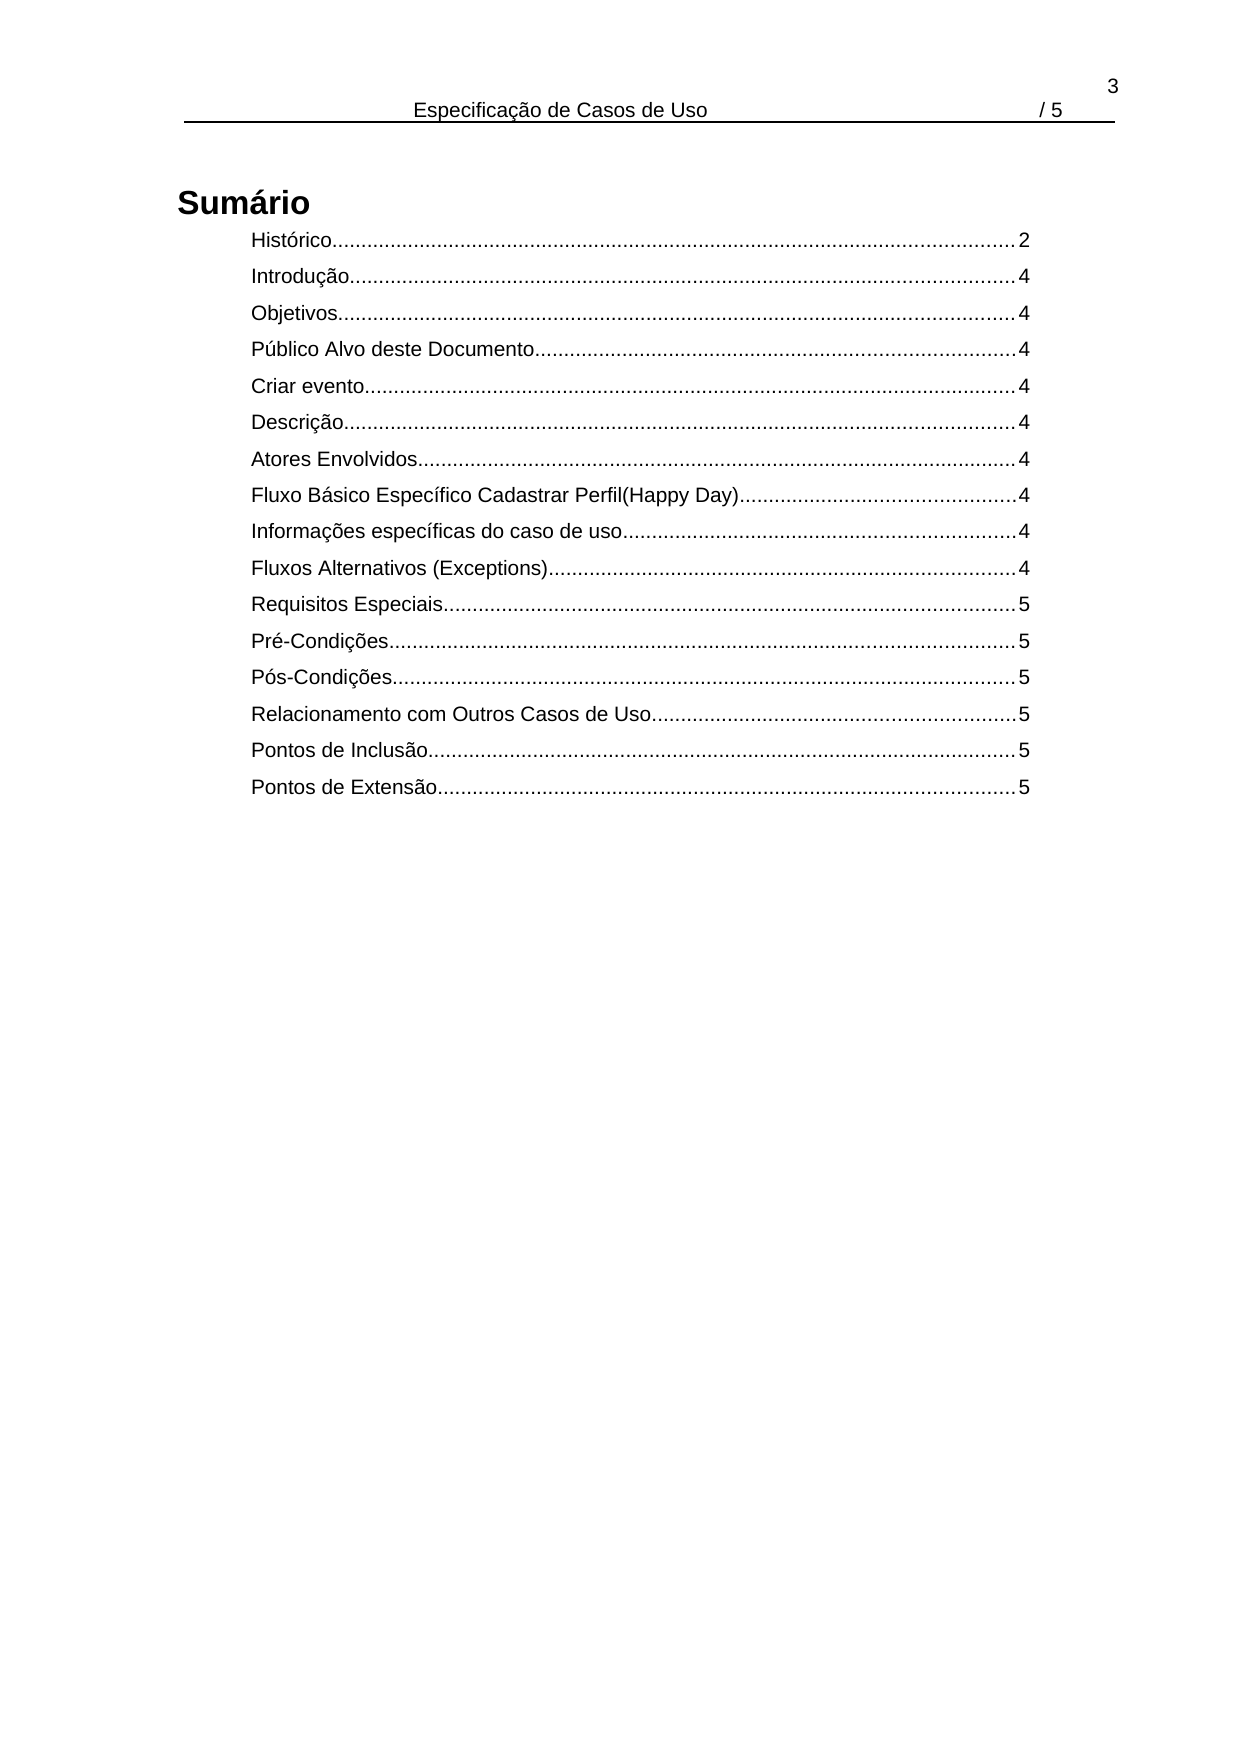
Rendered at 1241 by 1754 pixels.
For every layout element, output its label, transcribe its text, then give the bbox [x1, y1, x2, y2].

text Pré-Condições 5 [177, 629, 1104, 653]
text Informações específicas do caso de uso 4 [177, 519, 1104, 543]
text Pontos de Extensão 5 [177, 774, 1104, 798]
text Atores Envolvidos 4 [177, 446, 1104, 470]
subtitle Sumário [177, 183, 1104, 221]
text Relacionamento com Outros Casos de Uso 5 [177, 702, 1104, 726]
text Pós-Condições 5 [177, 665, 1104, 689]
text Fluxos Alternativos (Exceptions) 4 [177, 556, 1104, 580]
text Histórico 2 [177, 228, 1104, 252]
text Objetivos 4 [177, 301, 1104, 324]
text Criar evento 4 [177, 373, 1104, 397]
text Fluxo Básico Específico Cadastrar Perfil(Happy Day) 4 [177, 483, 1104, 507]
text Requisitos Especiais 5 [177, 592, 1104, 616]
text Introdução 4 [177, 264, 1104, 288]
text Público Alvo deste Documento 4 [177, 337, 1104, 361]
text Pontos de Inclusão 5 [177, 738, 1104, 762]
text Descrição 4 [177, 410, 1104, 434]
